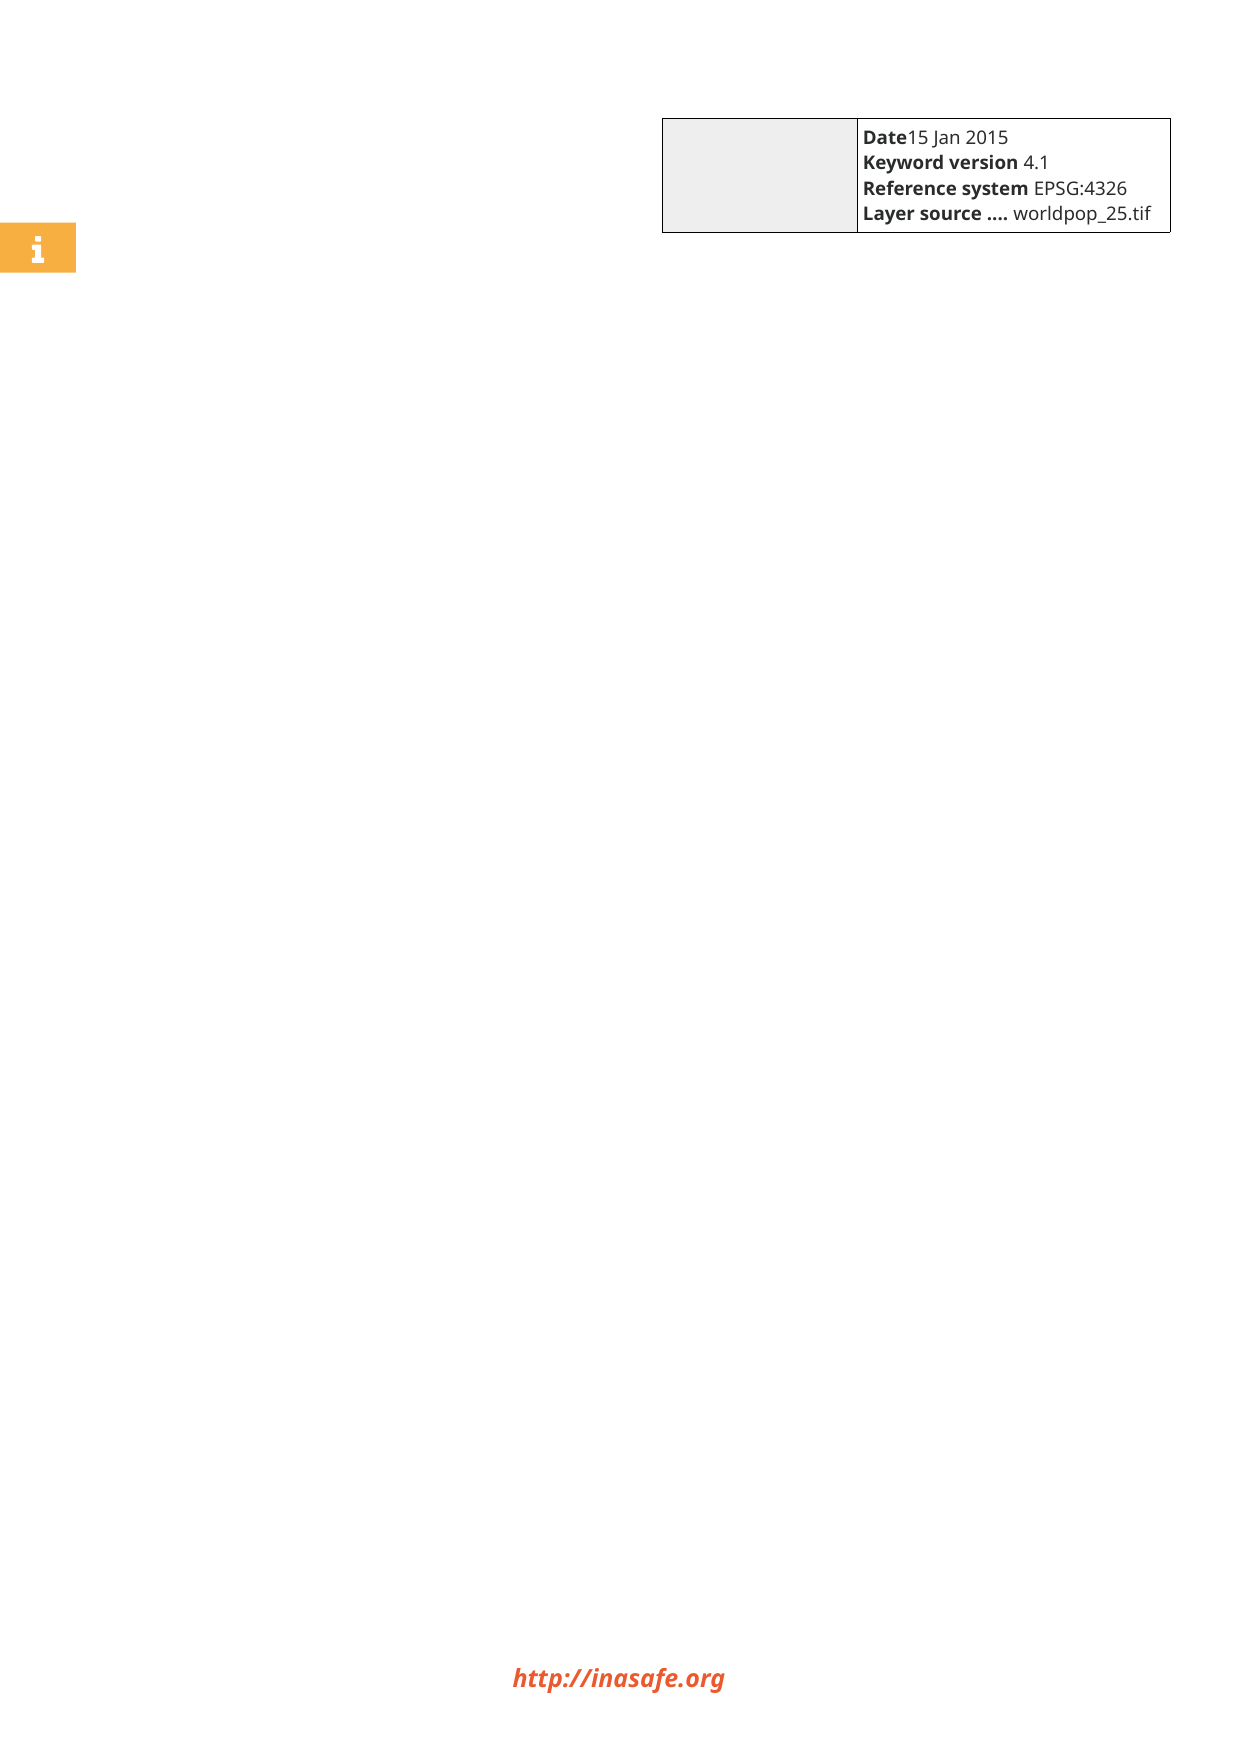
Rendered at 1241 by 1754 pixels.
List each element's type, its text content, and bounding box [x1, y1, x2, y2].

table_cell [663, 119, 857, 232]
table_cell Date15 Jan 2015 Keyword version 4.1 Reference system EPSG:4326 Layer source .... worldpop_25.tif [858, 119, 1170, 232]
